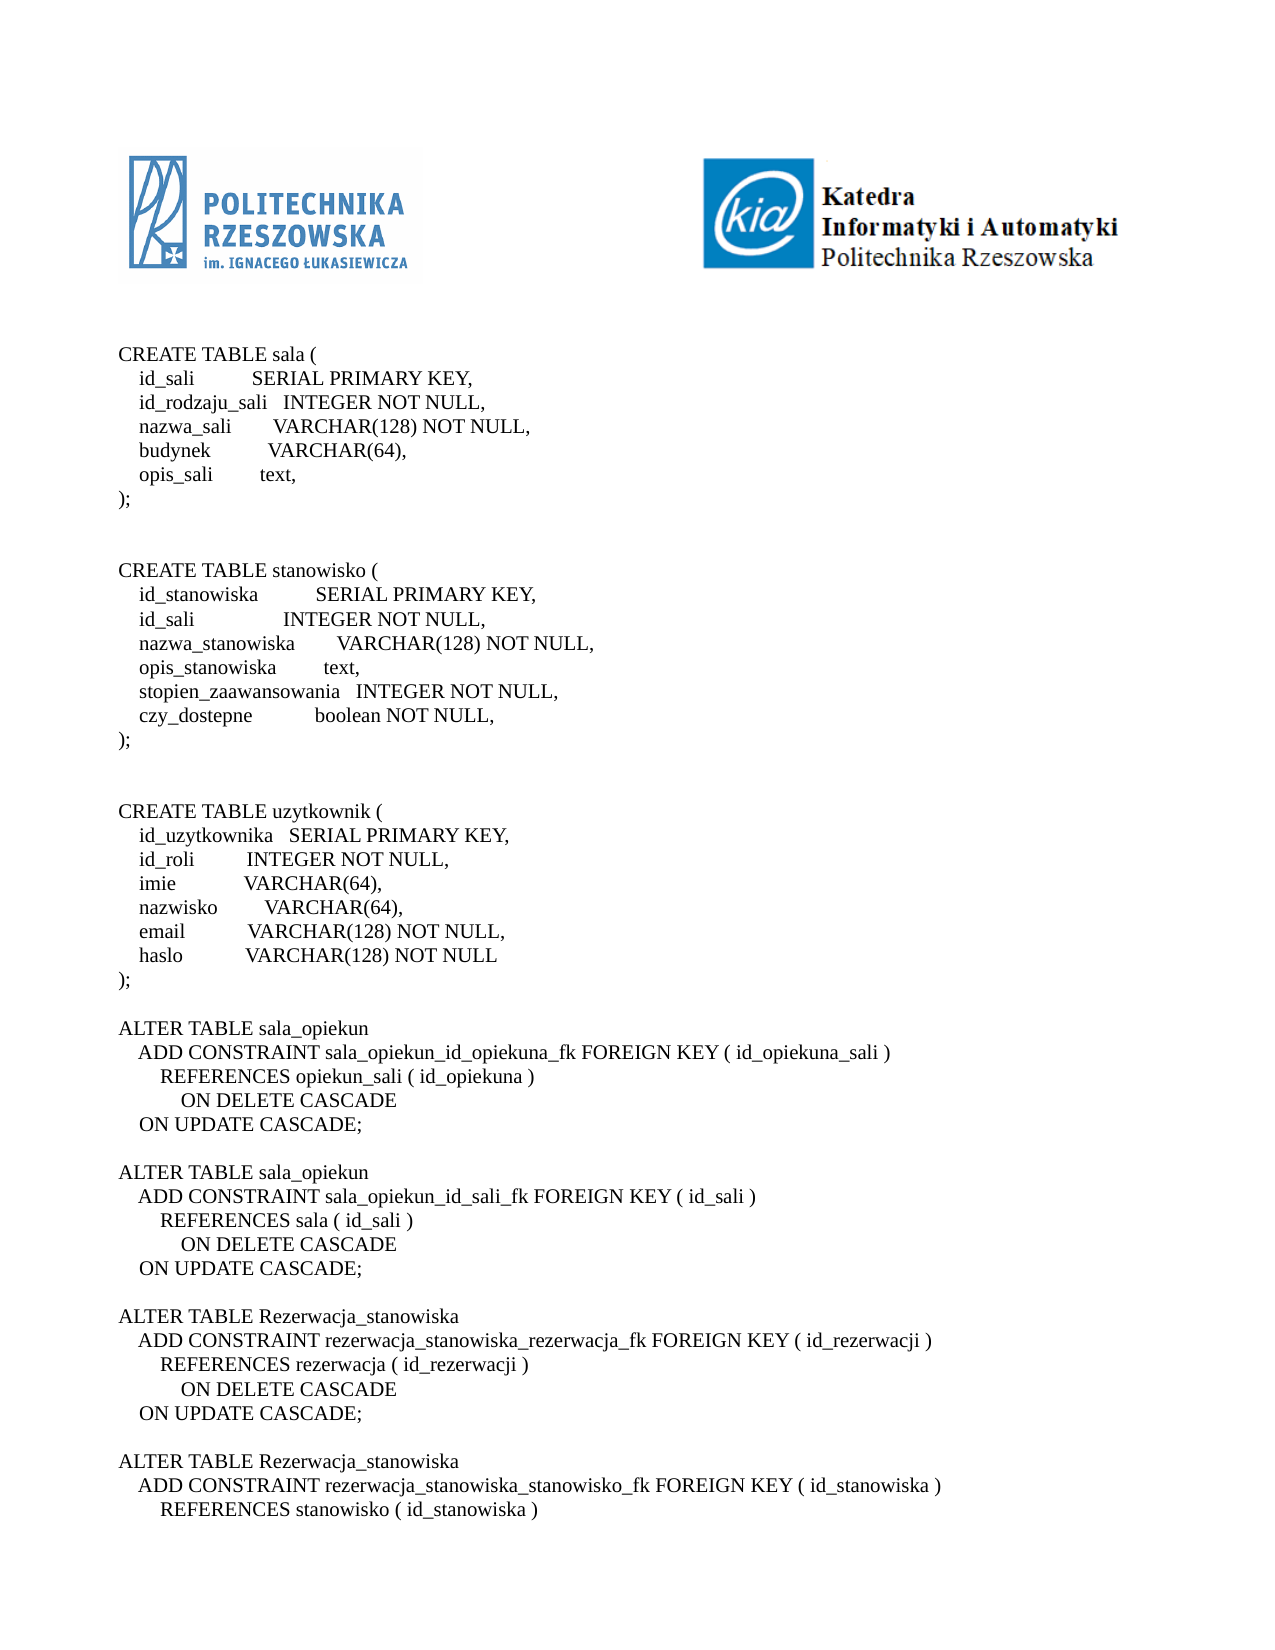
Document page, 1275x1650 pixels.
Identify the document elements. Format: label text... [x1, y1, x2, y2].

text REFERENCES sala ( id_sali ) [118, 1208, 1157, 1232]
picture [118, 147, 423, 284]
text opis_sali text, [118, 462, 1157, 486]
text REFERENCES rezerwacja ( id_rezerwacji ) [118, 1352, 1157, 1376]
text CREATE TABLE sala ( [118, 342, 1157, 366]
text ALTER TABLE Rezerwacja_stanowiska [118, 1449, 1157, 1473]
text stopien_zaawansowania INTEGER NOT NULL, [118, 679, 1157, 703]
text ); [118, 727, 1157, 751]
text REFERENCES opiekun_sali ( id_opiekuna ) [118, 1064, 1157, 1088]
text email VARCHAR(128) NOT NULL, [118, 919, 1157, 943]
text id_sali SERIAL PRIMARY KEY, [118, 366, 1157, 390]
text ON UPDATE CASCADE; [118, 1256, 1157, 1280]
text ON DELETE CASCADE [118, 1376, 1157, 1401]
text id_roli INTEGER NOT NULL, [118, 847, 1157, 871]
text ON UPDATE CASCADE; [118, 1401, 1157, 1424]
picture [685, 143, 1147, 286]
text ADD CONSTRAINT rezerwacja_stanowiska_stanowisko_fk FOREIGN KEY ( id_stanowiska ) [118, 1473, 1157, 1497]
text ALTER TABLE sala_opiekun [118, 1016, 1157, 1039]
text imie VARCHAR(64), [118, 871, 1157, 895]
text nazwa_sali VARCHAR(128) NOT NULL, [118, 414, 1157, 438]
text id_uzytkownika SERIAL PRIMARY KEY, [118, 823, 1157, 847]
text ON DELETE CASCADE [118, 1088, 1157, 1112]
text id_stanowiska SERIAL PRIMARY KEY, [118, 582, 1157, 606]
text REFERENCES stanowisko ( id_stanowiska ) [118, 1497, 1157, 1521]
text ALTER TABLE sala_opiekun [118, 1160, 1157, 1184]
text id_sali INTEGER NOT NULL, [118, 606, 1157, 631]
text nazwa_stanowiska VARCHAR(128) NOT NULL, [118, 631, 1157, 654]
text czy_dostepne boolean NOT NULL, [118, 703, 1157, 727]
text ADD CONSTRAINT sala_opiekun_id_opiekuna_fk FOREIGN KEY ( id_opiekuna_sali ) [118, 1039, 1157, 1064]
text ALTER TABLE Rezerwacja_stanowiska [118, 1304, 1157, 1328]
text ON DELETE CASCADE [118, 1232, 1157, 1256]
text ADD CONSTRAINT sala_opiekun_id_sali_fk FOREIGN KEY ( id_sali ) [118, 1184, 1157, 1208]
text CREATE TABLE stanowisko ( [118, 558, 1157, 582]
text ADD CONSTRAINT rezerwacja_stanowiska_rezerwacja_fk FOREIGN KEY ( id_rezerwacji ) [118, 1328, 1157, 1352]
text ); [118, 967, 1157, 991]
text haslo VARCHAR(128) NOT NULL [118, 943, 1157, 967]
text id_rodzaju_sali INTEGER NOT NULL, [118, 390, 1157, 414]
text budynek VARCHAR(64), [118, 438, 1157, 462]
text ); [118, 486, 1157, 510]
text nazwisko VARCHAR(64), [118, 895, 1157, 919]
text opis_stanowiska text, [118, 654, 1157, 679]
text ON UPDATE CASCADE; [118, 1112, 1157, 1136]
text CREATE TABLE uzytkownik ( [118, 799, 1157, 823]
